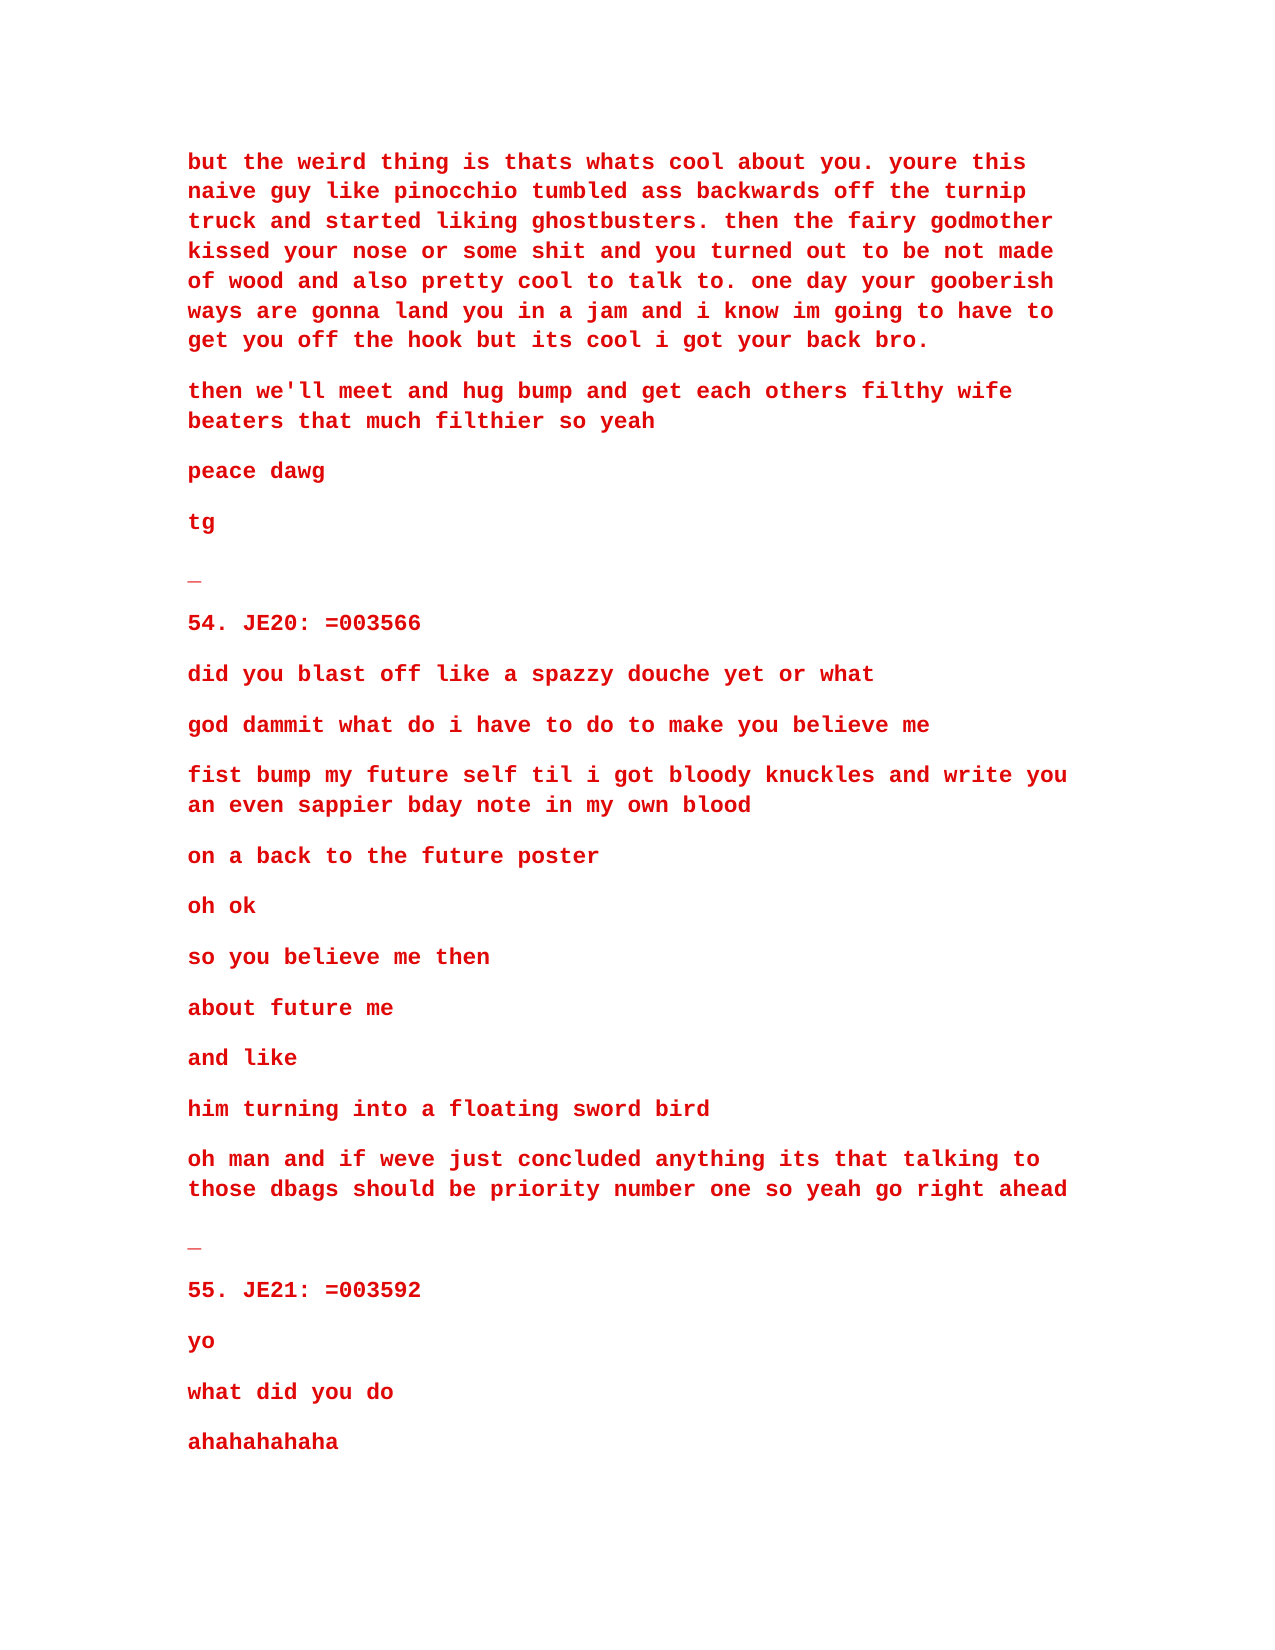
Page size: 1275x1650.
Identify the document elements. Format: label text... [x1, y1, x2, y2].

text tg [187, 510, 1087, 536]
text and like [187, 1046, 1087, 1072]
text ahahahahaha [187, 1431, 1087, 1457]
text did you blast off like a spazzy douche yet or what [187, 662, 1087, 688]
text oh man and if weve just concluded anything its that talking to those dbags should be priority number one so yeah go right ahead [187, 1148, 1087, 1203]
text about future me [187, 996, 1087, 1022]
text him turning into a floating sword bird [187, 1097, 1087, 1123]
text fist bump my future self til i got bloody knuckles and write you an even sappier bday note in my own blood [187, 763, 1087, 819]
text on a back to the future poster [187, 844, 1087, 870]
text yo [187, 1329, 1087, 1355]
text _ [187, 1228, 1087, 1254]
text so you believe me then [187, 945, 1087, 971]
text oh ok [187, 894, 1087, 921]
text peace dawg [187, 460, 1087, 486]
text what did you do [187, 1380, 1087, 1406]
text god dammit what do i have to do to make you believe me [187, 713, 1087, 739]
text _ [187, 561, 1087, 587]
text 54. JE20: =003566 [187, 612, 1087, 638]
text but the weird thing is thats whats cool about you. youre this naive guy like pinocchio tumbled ass backwards off the turnip truck and started liking ghostbusters. then the fairy godmother kissed your nose or some shit and you turned out to be not made of wood and also pretty cool to talk to. one day your gooberish ways are gonna land you in a jam and i know im going to have to get you off the hook but its cool i got your back bro. [187, 150, 1087, 355]
text then we'll meet and hug bump and get each others filthy wife beaters that much filthier so yeah [187, 379, 1087, 435]
text 55. JE21: =003592 [187, 1279, 1087, 1305]
